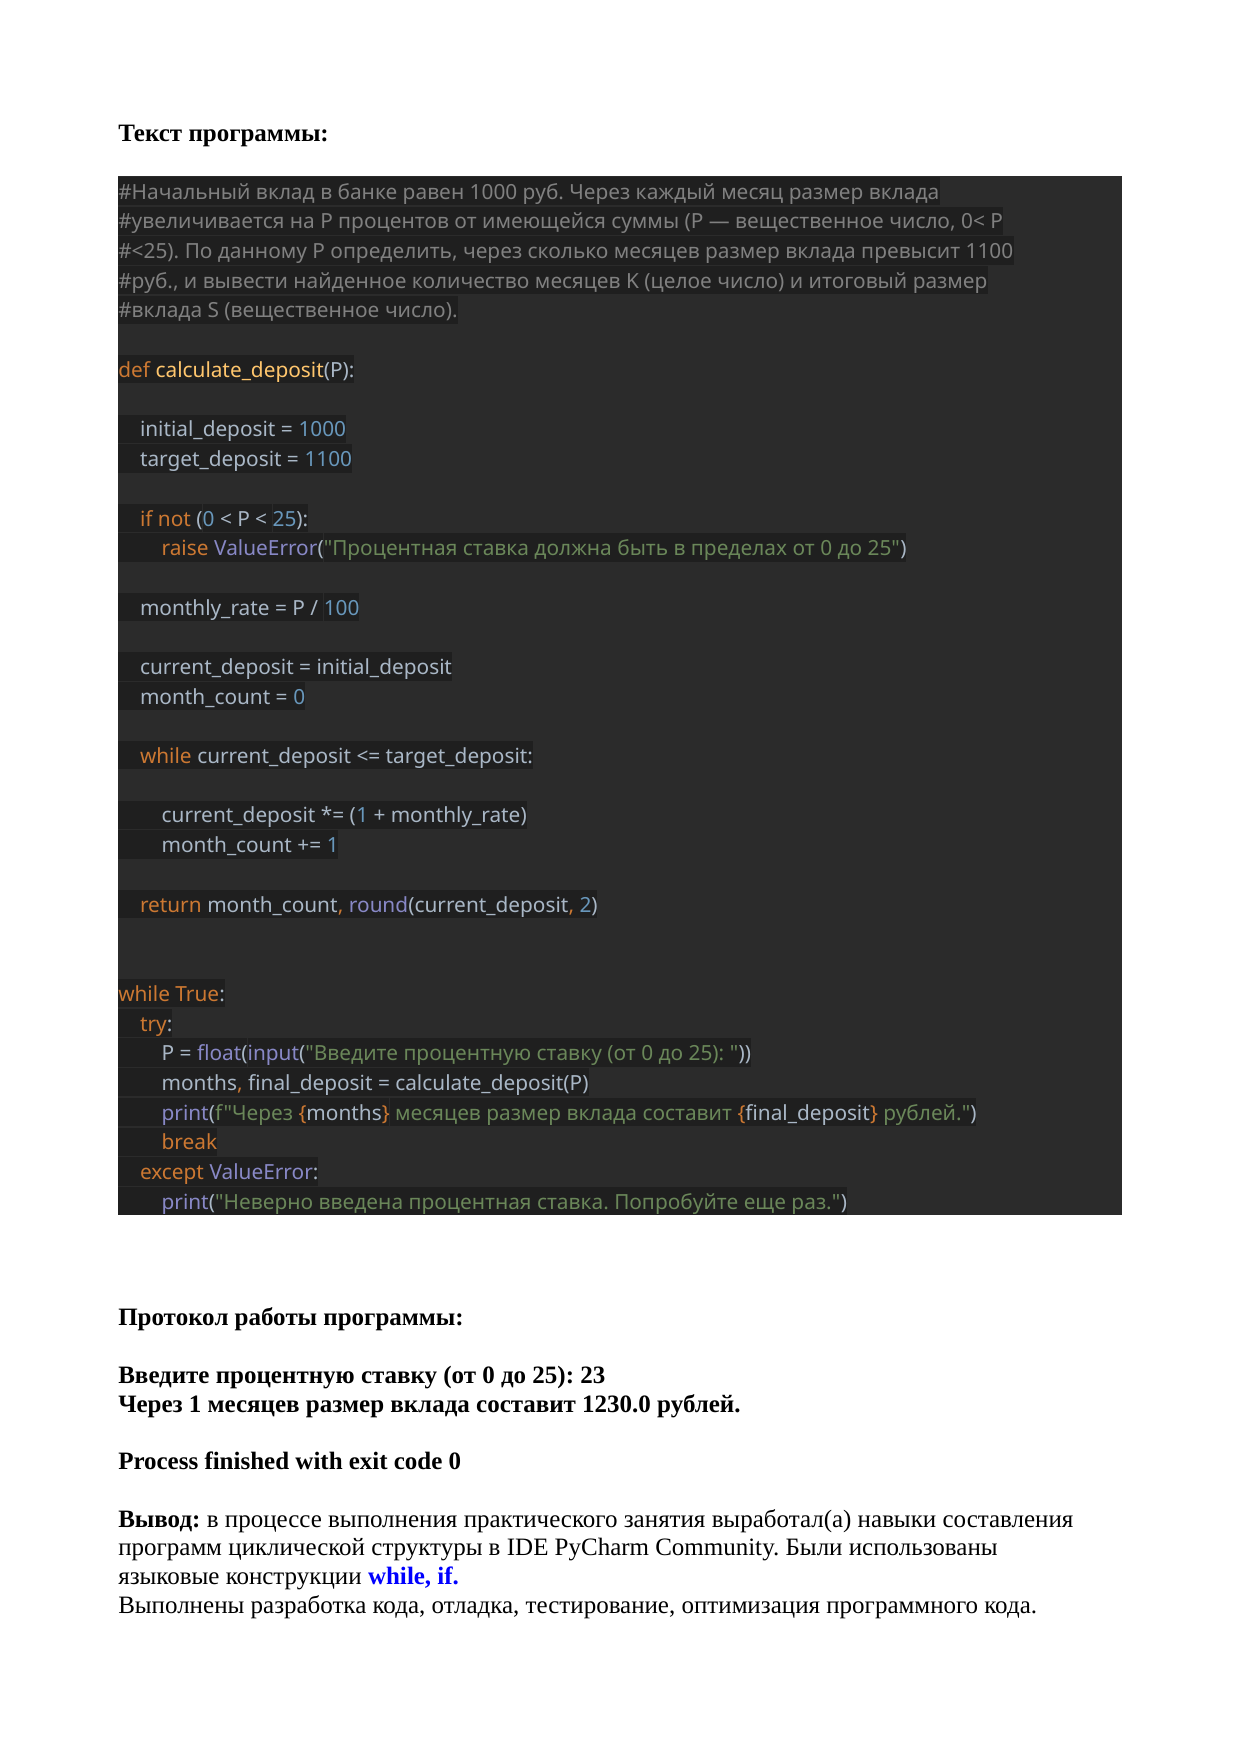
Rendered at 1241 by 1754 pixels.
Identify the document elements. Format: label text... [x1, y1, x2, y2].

text Выполнены разработка кода, отладка, тестирование, оптимизация программного кода. [118, 1590, 1122, 1619]
text Через 1 месяцев размер вклада составит 1230.0 рублей. [118, 1389, 1122, 1417]
text Process finished with exit code 0 [118, 1446, 1122, 1475]
text Текст программы: [118, 118, 1122, 147]
text Вывод: в процессе выполнения практического занятия выработал(а) навыки составления [118, 1504, 1122, 1532]
text Введите процентную ставку (от 0 до 25): 23 [118, 1360, 1122, 1389]
text #Начальный вклад в банке равен 1000 руб. Через каждый месяц размер вклада #увеличивается на P процентов от имеющейся суммы (P — вещественное число, 0< P #<25). По данному P определить, через сколько месяцев размер вклада превысит 1100 #руб., и вывести найденное количество месяцев K (целое число) и итоговый размер #вклада S (вещественное число). def calculate_deposit(P): initial_deposit = 1000 target_deposit = 1100 if not (0 < P < 25): raise ValueError("Процентная ставка должна быть в пределах от 0 до 25") monthly_rate = P / 100 current_deposit = initial_deposit month_count = 0 while current_deposit <= target_deposit: current_deposit *= (1 + monthly_rate) month_count += 1 return month_count, round(current_deposit, 2) while True: try: P = float(input("Введите процентную ставку (от 0 до 25): ")) months, final_deposit = calculate_deposit(P) print(f"Через {months} месяцев размер вклада составит {final_deposit} рублей.") break except ValueError: print("Неверно введена процентная ставка. Попробуйте еще раз.") [118, 176, 1122, 1215]
text программ циклической структуры в IDE PyCharm Community. Были использованы [118, 1532, 1122, 1561]
text языковые конструкции while, if. [118, 1561, 1122, 1590]
text Протокол работы программы: [118, 1302, 1122, 1331]
